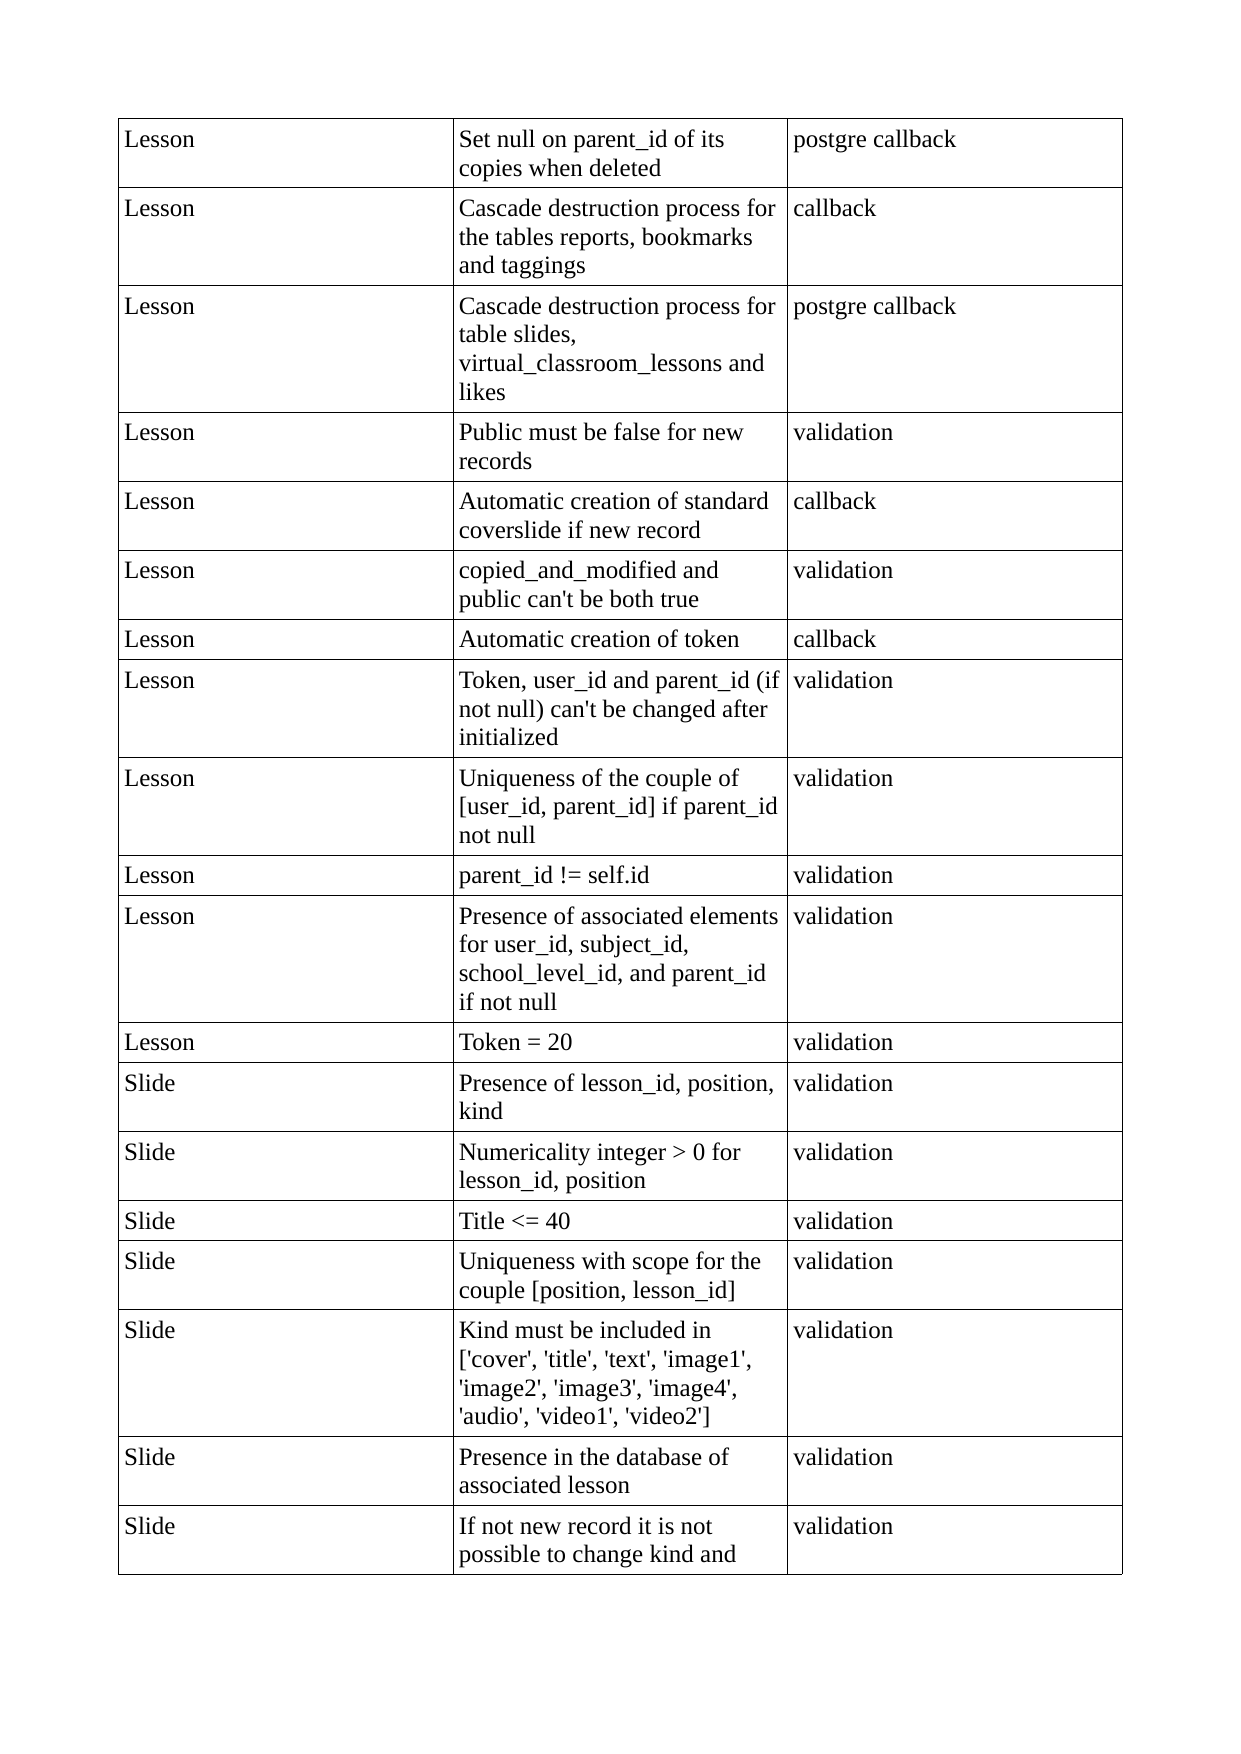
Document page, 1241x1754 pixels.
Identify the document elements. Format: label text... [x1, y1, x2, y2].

table_cell Presence of lesson_id, position, kind [454, 1063, 787, 1131]
table_cell Presence of associated elements for user_id, subject_id, school_level_id, and parent_id if not null [454, 896, 787, 1022]
table_cell Title <= 40 [454, 1201, 787, 1240]
table_cell validation [788, 1241, 1122, 1309]
table_cell Automatic creation of standard coverslide if new record [454, 482, 787, 550]
table_cell Set null on parent_id of its copies when deleted [454, 119, 787, 187]
table_cell Lesson [119, 620, 453, 659]
table_cell Token = 20 [454, 1023, 787, 1062]
table_cell postgre callback [788, 286, 1122, 412]
table_cell Lesson [119, 188, 453, 285]
table_cell Uniqueness with scope for the couple [position, lesson_id] [454, 1241, 787, 1309]
table_cell parent_id != self.id [454, 856, 787, 895]
table_cell validation [788, 1310, 1122, 1436]
table_cell validation [788, 758, 1122, 855]
table_cell Slide [119, 1132, 453, 1200]
table_cell validation [788, 856, 1122, 895]
table_cell Lesson [119, 856, 453, 895]
table_cell validation [788, 1506, 1122, 1574]
table_cell validation [788, 1063, 1122, 1131]
table_cell Lesson [119, 119, 453, 187]
table_cell postgre callback [788, 119, 1122, 187]
table_cell Lesson [119, 551, 453, 619]
table_cell Uniqueness of the couple of [user_id, parent_id] if parent_id not null [454, 758, 787, 855]
table_cell callback [788, 482, 1122, 550]
table_cell validation [788, 1201, 1122, 1240]
table_cell Numericality integer > 0 for lesson_id, position [454, 1132, 787, 1200]
table_cell Slide [119, 1310, 453, 1436]
table_cell Kind must be included in ['cover', 'title', 'text', 'image1', 'image2', 'image3', 'image4', 'audio', 'video1', 'video2'] [454, 1310, 787, 1436]
table_cell Lesson [119, 286, 453, 412]
table_cell validation [788, 413, 1122, 481]
table_cell validation [788, 551, 1122, 619]
table_cell Cascade destruction process for the tables reports, bookmarks and taggings [454, 188, 787, 285]
table_cell Slide [119, 1201, 453, 1240]
table_cell Lesson [119, 413, 453, 481]
table_cell Slide [119, 1063, 453, 1131]
table_cell Lesson [119, 1023, 453, 1062]
table_cell callback [788, 620, 1122, 659]
table_cell Lesson [119, 758, 453, 855]
table_cell Lesson [119, 660, 453, 757]
table_cell Slide [119, 1506, 453, 1574]
table_cell Token, user_id and parent_id (if not null) can't be changed after initialized [454, 660, 787, 757]
table_cell validation [788, 660, 1122, 757]
table_cell Lesson [119, 896, 453, 1022]
table_cell Lesson [119, 482, 453, 550]
table_cell Public must be false for new records [454, 413, 787, 481]
table_cell Automatic creation of token [454, 620, 787, 659]
table_cell validation [788, 1437, 1122, 1505]
table_cell callback [788, 188, 1122, 285]
table_cell If not new record it is not possible to change kind and [454, 1506, 787, 1574]
table_cell Presence in the database of associated lesson [454, 1437, 787, 1505]
table_cell validation [788, 896, 1122, 1022]
table_cell Slide [119, 1241, 453, 1309]
table_cell validation [788, 1132, 1122, 1200]
table_cell validation [788, 1023, 1122, 1062]
table_cell copied_and_modified and public can't be both true [454, 551, 787, 619]
table_cell Cascade destruction process for table slides, virtual_classroom_lessons and likes [454, 286, 787, 412]
table_cell Slide [119, 1437, 453, 1505]
